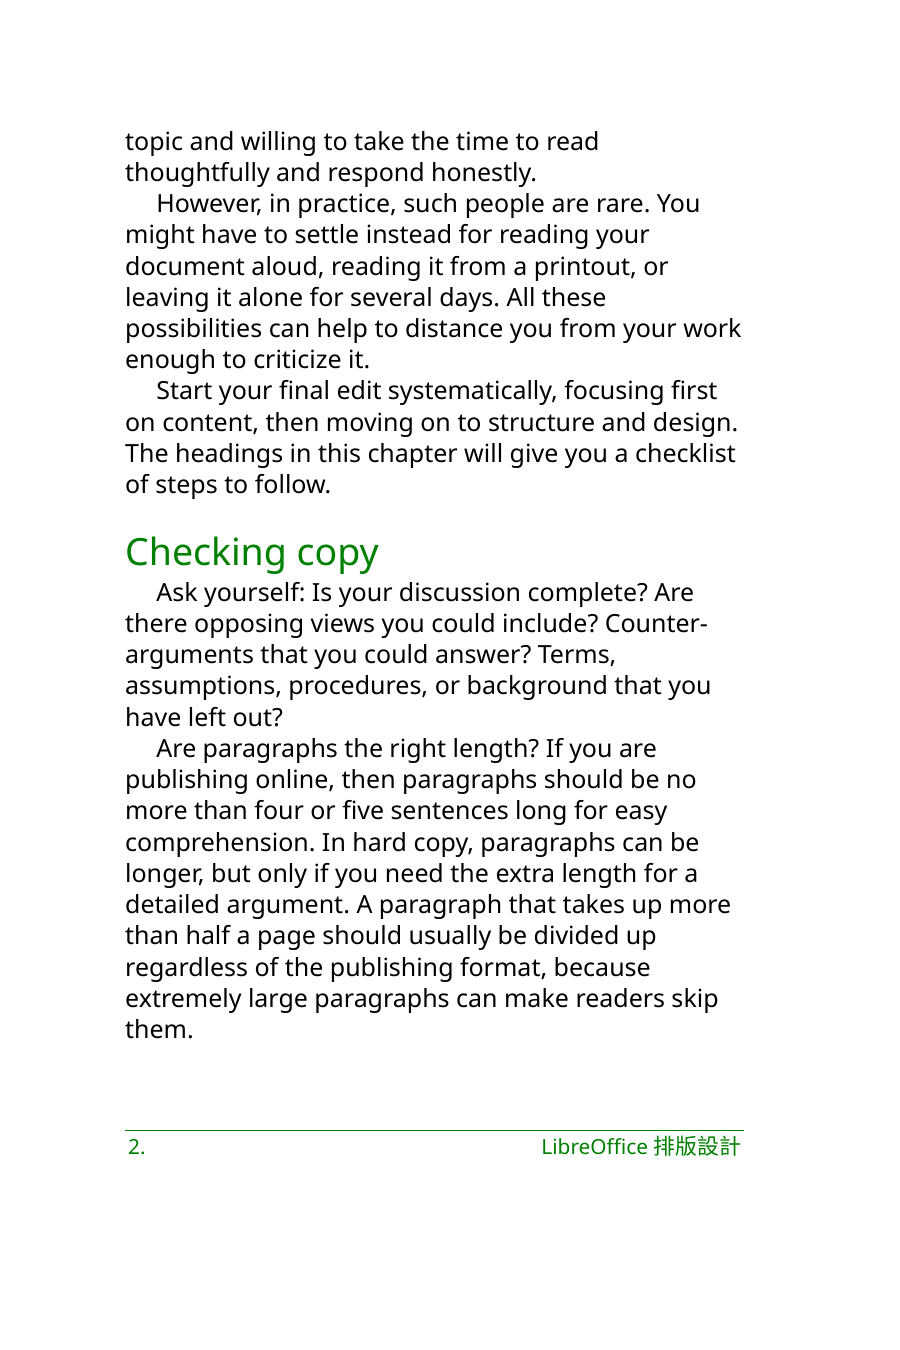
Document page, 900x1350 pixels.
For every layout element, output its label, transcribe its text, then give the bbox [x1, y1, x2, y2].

text Are paragraphs the right length? If you are publishing online, then paragraphs should be no more than four or five sentences long for easy comprehension. In hard copy, paragraphs can be longer, but only if you need the extra length for a detailed argument. A paragraph that takes up more than half a page should usually be divided up regardless of the publishing format, because extremely large paragraphs can make readers skip them. [125, 732, 744, 1045]
subtitle Checking copy [125, 525, 744, 576]
text topic and willing to take the time to read thoughtfully and respond honestly. [125, 125, 744, 187]
text However, in practice, such people are rare. You might have to settle instead for reading your document aloud, reading it from a printout, or leaving it alone for several days. All these possibilities can help to distance you from your work enough to criticize it. [125, 187, 744, 375]
text Ask yourself: Is your discussion complete? Are there opposing views you could include? Counter-arguments that you could answer? Terms, assumptions, procedures, or background that you have left out? [125, 576, 744, 732]
text Start your final edit systematically, focusing first on content, then moving on to structure and design. The headings in this chapter will give you a checklist of steps to follow. [125, 375, 744, 500]
